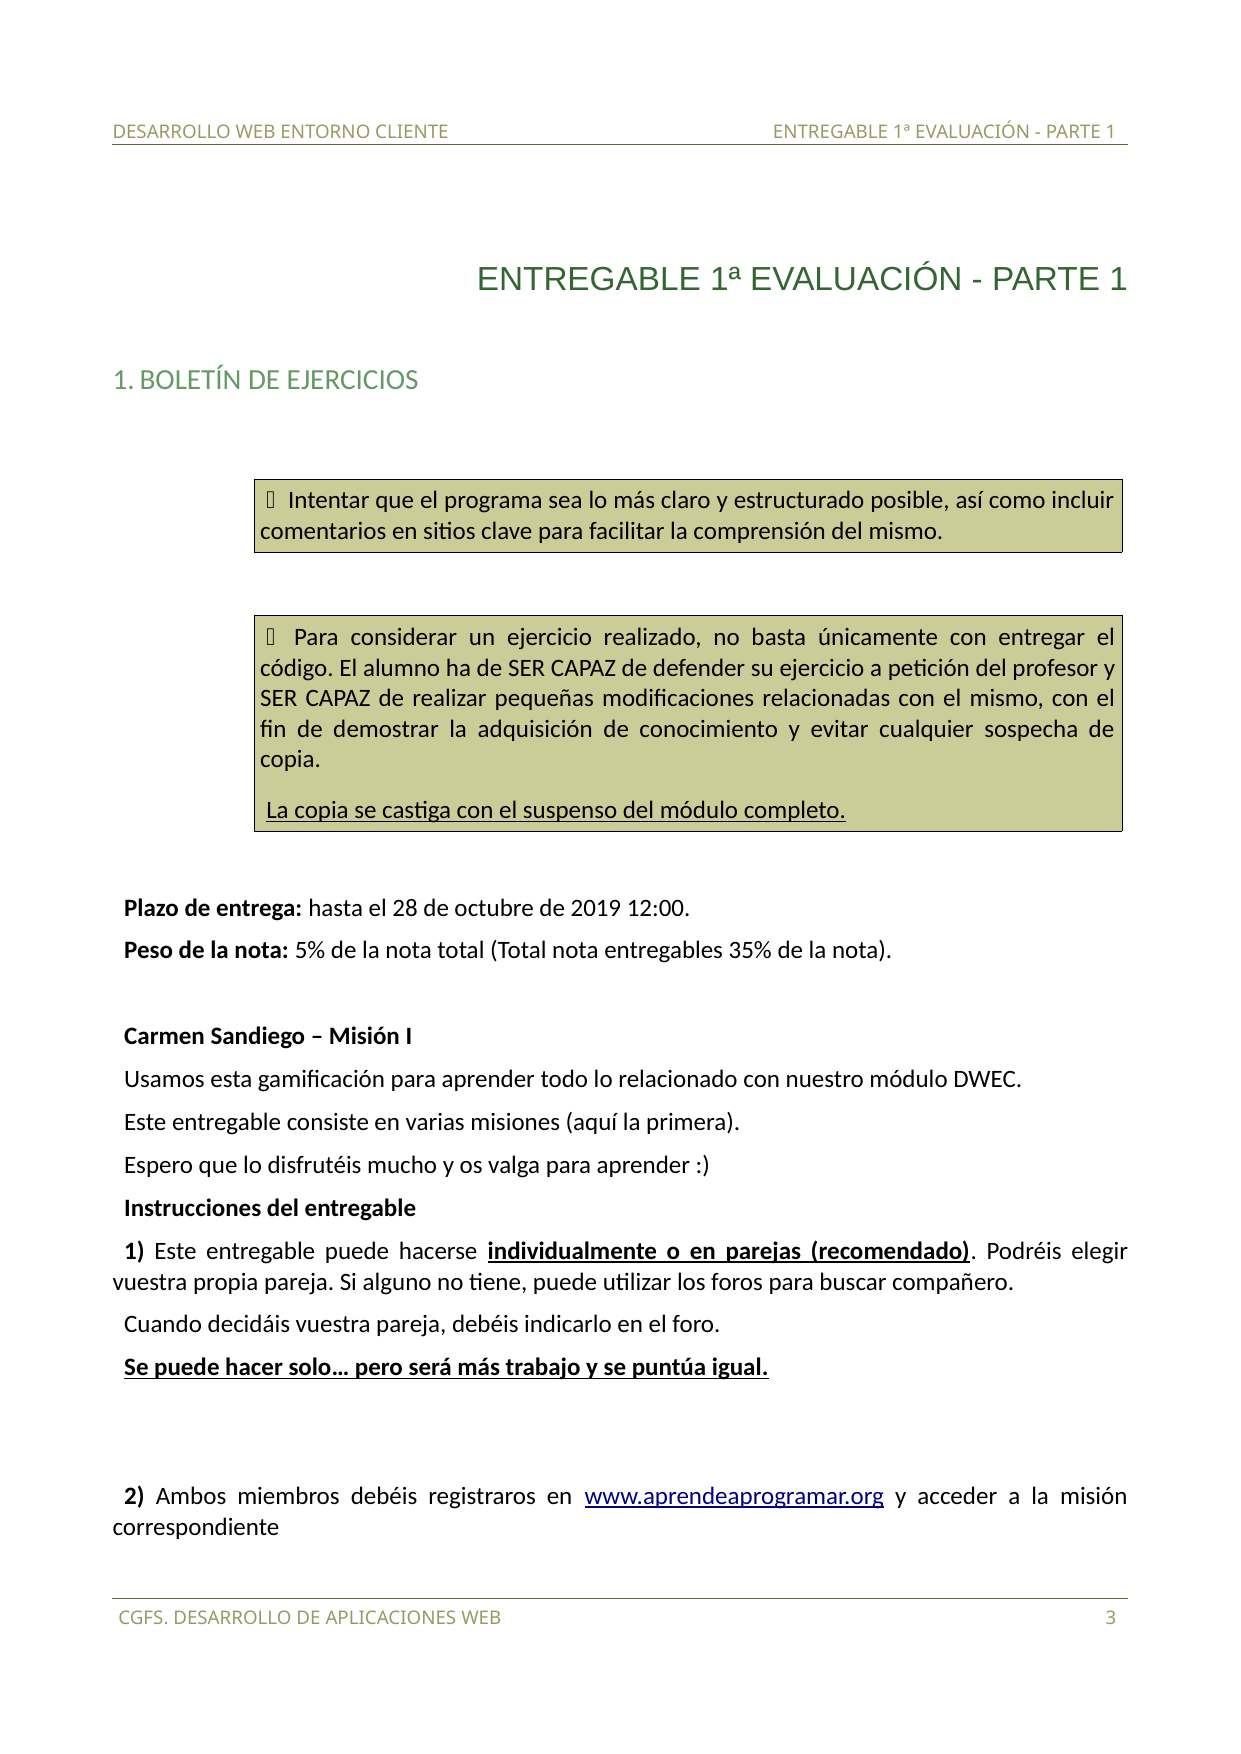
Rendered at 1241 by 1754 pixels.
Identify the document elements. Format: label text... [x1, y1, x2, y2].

text La copia se castiga con el suspenso del módulo completo. [255, 788, 1122, 831]
text Entregable 1ª Evaluación - Parte 1 [112, 259, 1128, 298]
text Se puede hacer solo… pero será más trabajo y se puntúa igual. [112, 1351, 1128, 1382]
text  Para considerar un ejercicio realizado, no basta únicamente con entregar el código. El alumno ha de SER CAPAZ de defender su ejercicio a petición del profesor y SER CAPAZ de realizar pequeñas modificaciones relacionadas con el mismo, con el fin de demostrar la adquisición de conocimiento y evitar cualquier sospecha de copia. [255, 616, 1122, 774]
text Espero que lo disfrutéis mucho y os valga para aprender :) [112, 1149, 1128, 1180]
subtitle Boletín de ejercicios [112, 361, 1128, 397]
text Usamos esta gamificación para aprender todo lo relacionado con nuestro módulo DWEC. [112, 1063, 1128, 1094]
text Peso de la nota: 5% de la nota total (Total nota entregables 35% de la nota). [112, 935, 1128, 965]
text Instrucciones del entregable [112, 1192, 1128, 1223]
text Este entregable consiste en varias misiones (aquí la primera). [112, 1106, 1128, 1137]
text Cuando decidáis vuestra pareja, debéis indicarlo en el foro. [112, 1308, 1128, 1339]
text Plazo de entrega: hasta el 28 de octubre de 2019 12:00. [112, 892, 1128, 922]
text 1) Este entregable puede hacerse individualmente o en parejas (recomendado). Podréis elegir vuestra propia pareja. Si alguno no tiene, puede utilizar los foros para buscar compañero. [112, 1235, 1128, 1296]
text  Intentar que el programa sea lo más claro y estructurado posible, así como incluir comentarios en sitios clave para facilitar la comprensión del mismo. [255, 480, 1122, 552]
text 2) Ambos miembros debéis registraros en www.aprendeaprogramar.org y acceder a la misión correspondiente [112, 1480, 1128, 1541]
text Carmen Sandiego – Misión I [112, 1021, 1128, 1051]
